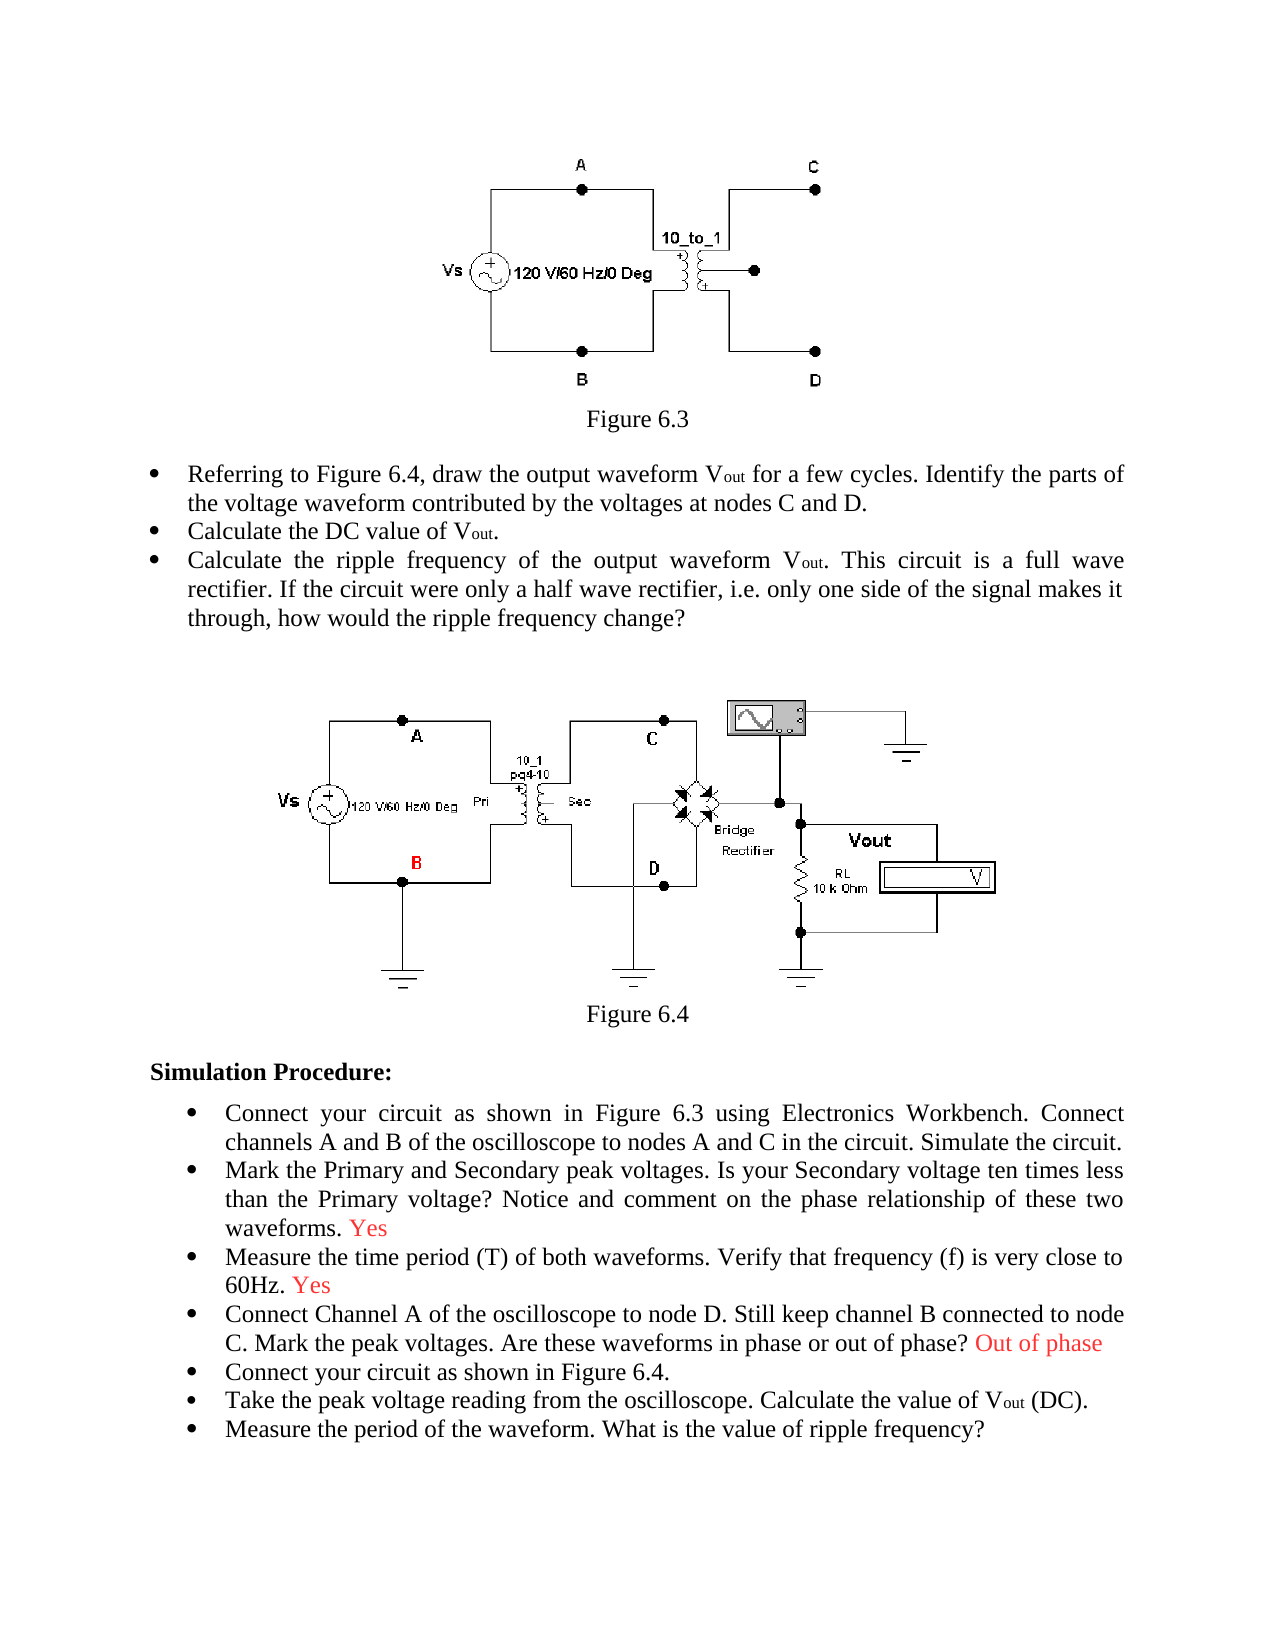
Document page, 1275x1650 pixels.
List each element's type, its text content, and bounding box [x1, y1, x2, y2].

picture [434, 150, 841, 400]
list Calculate the ripple frequency of the output waveform Vout. This circuit is a full wave rectifier. If the circuit were only a half wave rectifier, i.e. only one side of the signal makes it through, how would the ripple frequency change? [150, 545, 1125, 631]
subtitle Figure 6.4 [150, 999, 1125, 1028]
list Referring to Figure 6.4, draw the output waveform Vout for a few cycles. Identify the parts of the voltage waveform contributed by the voltages at nodes C and D. [150, 459, 1125, 516]
list Measure the period of the waveform. What is the value of ripple frequency? [187, 1414, 1125, 1443]
list Mark the Primary and Secondary peak voltages. Is your Secondary voltage ten times less than the Primary voltage? Notice and comment on the phase relationship of these two waveforms. Yes [187, 1156, 1125, 1242]
text Figure 6.3 [150, 404, 1125, 432]
list Connect your circuit as shown in Figure 6.4. [187, 1357, 1125, 1386]
list Measure the time period (T) of both waveforms. Verify that frequency (f) is very close to 60Hz. Yes [187, 1242, 1125, 1299]
list Take the peak voltage reading from the oscilloscope. Calculate the value of Vout (DC). [187, 1386, 1125, 1414]
picture [268, 681, 1007, 1000]
list Calculate the DC value of Vout. [150, 516, 1125, 545]
list Connect Channel A of the oscilloscope to node D. Still keep channel B connected to node C. Mark the peak voltages. Are these waveforms in phase or out of phase? Out of phase [187, 1299, 1125, 1357]
subtitle Simulation Procedure: [150, 1057, 1125, 1086]
list Connect your circuit as shown in Figure 6.3 using Electronics Workbench. Connect channels A and B of the oscilloscope to nodes A and C in the circuit. Simulate the circuit. [187, 1098, 1125, 1156]
